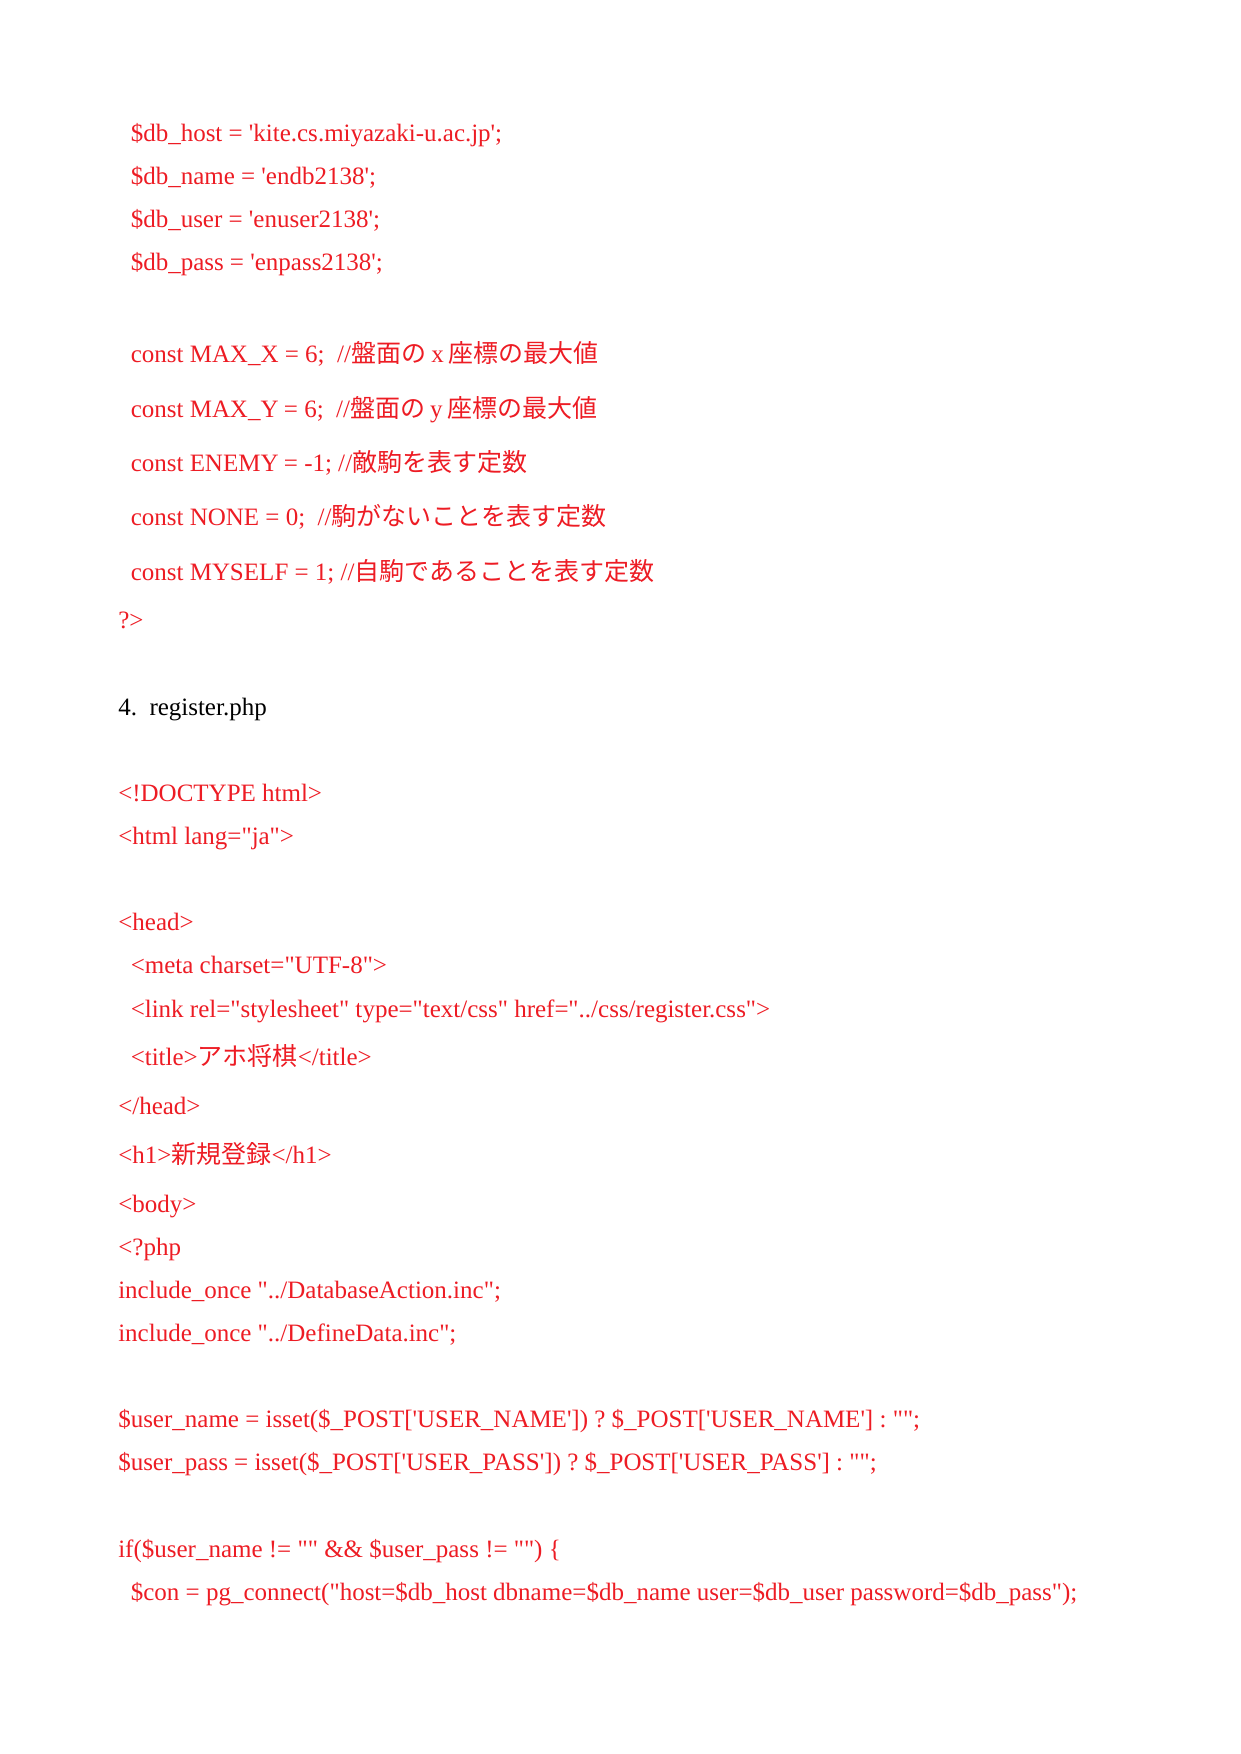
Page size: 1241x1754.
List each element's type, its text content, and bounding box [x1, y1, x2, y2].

text <!DOCTYPE html> [118, 778, 1122, 807]
text ?> [118, 606, 1122, 634]
text <meta charset="UTF-8"> [118, 951, 1122, 979]
text const MAX_X = 6; //盤面のx座標の最大値 [118, 334, 1122, 370]
text $db_pass = 'enpass2138'; [118, 247, 1122, 276]
text <?php [118, 1232, 1122, 1261]
text const NONE = 0; //駒がないことを表す定数 [118, 497, 1122, 533]
text include_once "../DatabaseAction.inc"; [118, 1275, 1122, 1304]
text include_once "../DefineData.inc"; [118, 1318, 1122, 1347]
text <body> [118, 1189, 1122, 1217]
text <head> [118, 907, 1122, 936]
text if($user_name != "" && $user_pass != "") { [118, 1534, 1122, 1562]
text $user_name = isset($_POST['USER_NAME']) ? $_POST['USER_NAME'] : ""; [118, 1404, 1122, 1433]
text $user_pass = isset($_POST['USER_PASS']) ? $_POST['USER_PASS'] : ""; [118, 1447, 1122, 1476]
text <link rel="stylesheet" type="text/css" href="../css/register.css"> [118, 994, 1122, 1022]
text <html lang="ja"> [118, 821, 1122, 850]
text const ENEMY = -1; //敵駒を表す定数 [118, 442, 1122, 479]
text const MYSELF = 1; //自駒であることを表す定数 [118, 551, 1122, 587]
text $con = pg_connect("host=$db_host dbname=$db_name user=$db_user password=$db_pass"); [118, 1577, 1122, 1606]
text <h1>新規登録</h1> [118, 1134, 1122, 1171]
text $db_host = 'kite.cs.miyazaki-u.ac.jp'; [118, 118, 1122, 147]
text 4. register.php [118, 692, 1122, 721]
text $db_name = 'endb2138'; [118, 161, 1122, 190]
text <title>アホ将棋</title> [118, 1037, 1122, 1073]
text </head> [118, 1091, 1122, 1120]
text const MAX_Y = 6; //盤面のy座標の最大値 [118, 388, 1122, 424]
text $db_user = 'enuser2138'; [118, 204, 1122, 233]
